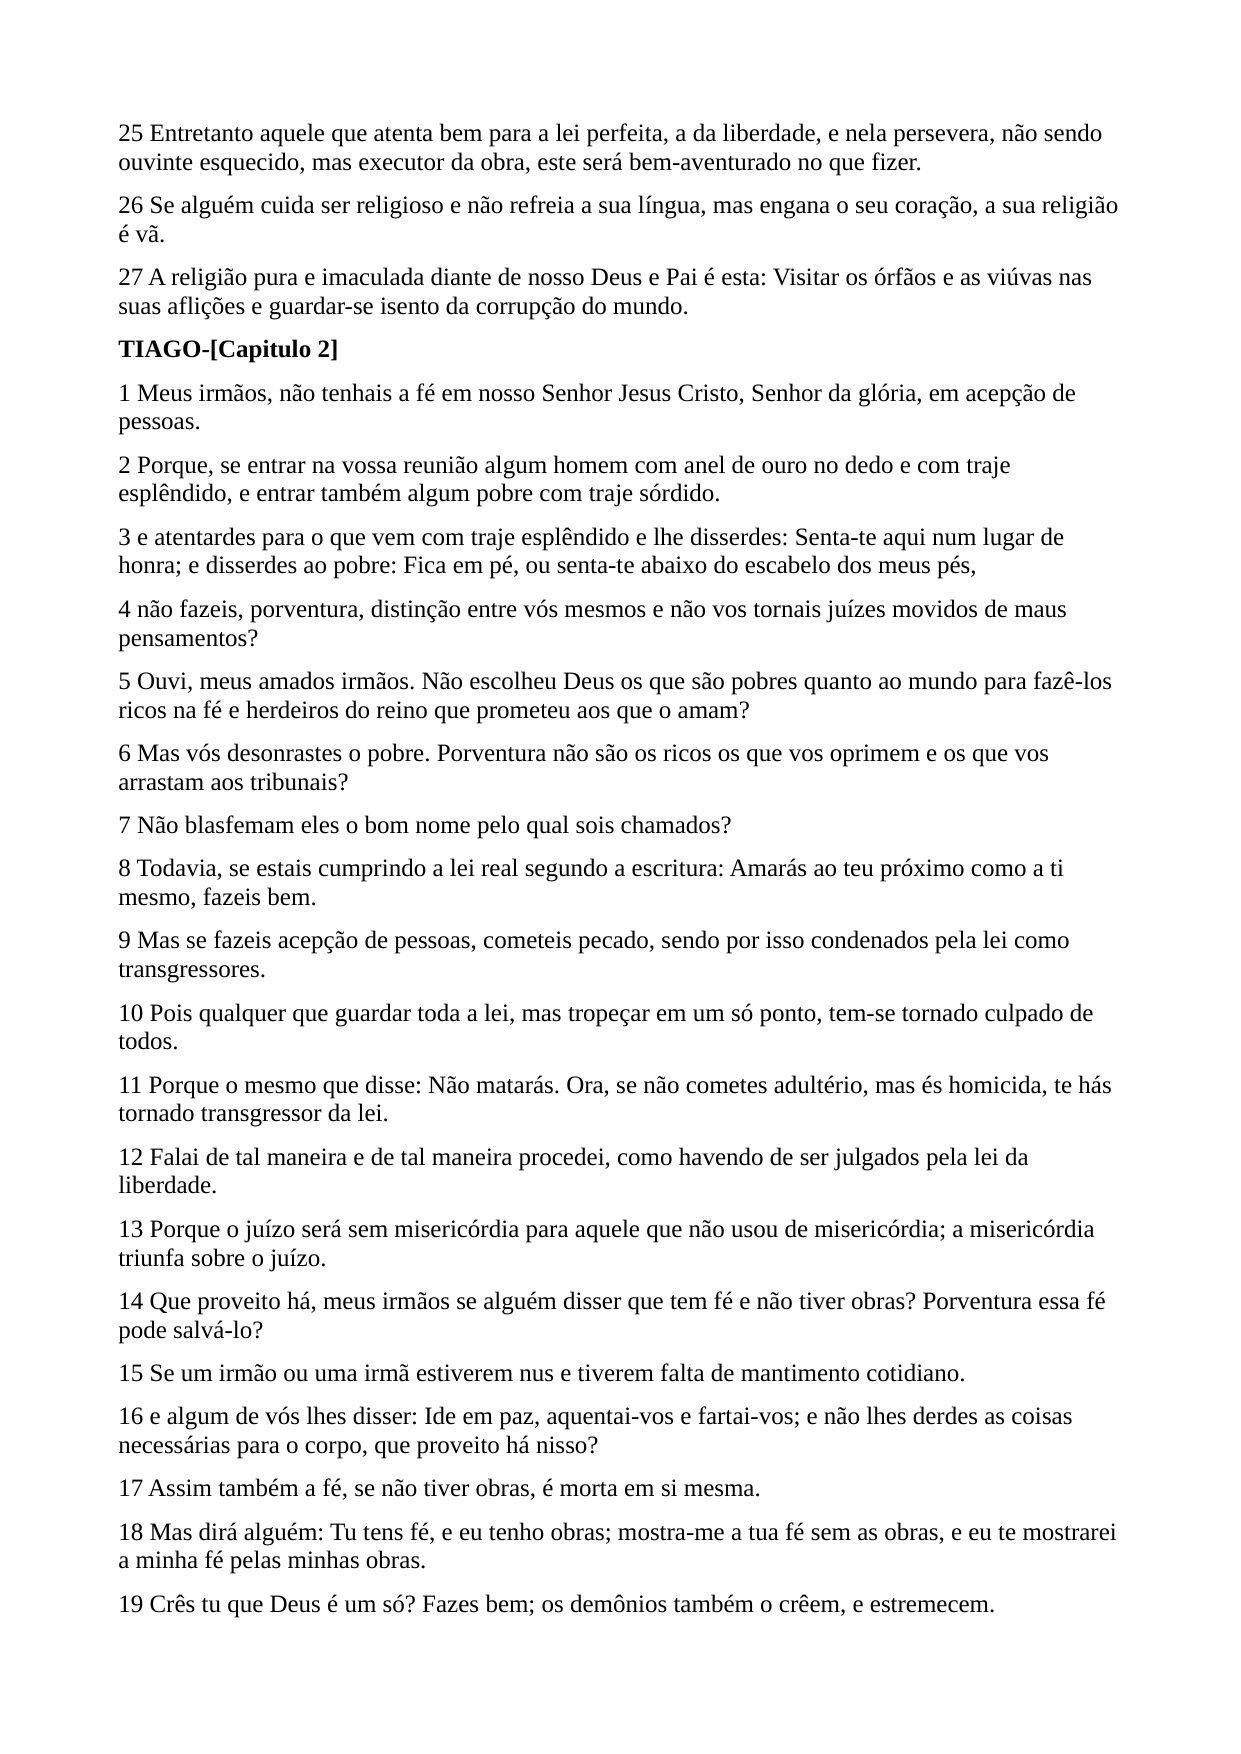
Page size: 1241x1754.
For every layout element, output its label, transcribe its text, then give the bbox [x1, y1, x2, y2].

text 12 Falai de tal maneira e de tal maneira procedei, como havendo de ser julgados pela lei da liberdade. [118, 1142, 1122, 1199]
text 5 Ouvi, meus amados irmãos. Não escolheu Deus os que são pobres quanto ao mundo para fazê-los ricos na fé e herdeiros do reino que prometeu aos que o amam? [118, 666, 1122, 723]
text 10 Pois qualquer que guardar toda a lei, mas tropeçar em um só ponto, tem-se tornado culpado de todos. [118, 998, 1122, 1055]
text 18 Mas dirá alguém: Tu tens fé, e eu tenho obras; mostra-me a tua fé sem as obras, e eu te mostrarei a minha fé pelas minhas obras. [118, 1517, 1122, 1574]
text 1 Meus irmãos, não tenhais a fé em nosso Senhor Jesus Cristo, Senhor da glória, em acepção de pessoas. [118, 378, 1122, 435]
text TIAGO-[Capitulo 2] [118, 334, 1122, 363]
text 14 Que proveito há, meus irmãos se alguém disser que tem fé e não tiver obras? Porventura essa fé pode salvá-lo? [118, 1286, 1122, 1343]
text 4 não fazeis, porventura, distinção entre vós mesmos e não vos tornais juízes movidos de maus pensamentos? [118, 594, 1122, 651]
text 2 Porque, se entrar na vossa reunião algum homem com anel de ouro no dedo e com traje esplêndido, e entrar também algum pobre com traje sórdido. [118, 450, 1122, 507]
text 16 e algum de vós lhes disser: Ide em paz, aquentai-vos e fartai-vos; e não lhes derdes as coisas necessárias para o corpo, que proveito há nisso? [118, 1401, 1122, 1459]
text 8 Todavia, se estais cumprindo a lei real segundo a escritura: Amarás ao teu próximo como a ti mesmo, fazeis bem. [118, 853, 1122, 911]
text 17 Assim também a fé, se não tiver obras, é morta em si mesma. [118, 1473, 1122, 1502]
text 27 A religião pura e imaculada diante de nosso Deus e Pai é esta: Visitar os órfãos e as viúvas nas suas aflições e guardar-se isento da corrupção do mundo. [118, 262, 1122, 320]
text 19 Crês tu que Deus é um só? Fazes bem; os demônios também o crêem, e estremecem. [118, 1589, 1122, 1618]
text 25 Entretanto aquele que atenta bem para a lei perfeita, a da liberdade, e nela persevera, não sendo ouvinte esquecido, mas executor da obra, este será bem-aventurado no que fizer. [118, 118, 1122, 176]
text 26 Se alguém cuida ser religioso e não refreia a sua língua, mas engana o seu coração, a sua religião é vã. [118, 190, 1122, 248]
text 6 Mas vós desonrastes o pobre. Porventura não são os ricos os que vos oprimem e os que vos arrastam aos tribunais? [118, 738, 1122, 796]
text 13 Porque o juízo será sem misericórdia para aquele que não usou de misericórdia; a misericórdia triunfa sobre o juízo. [118, 1214, 1122, 1271]
text 9 Mas se fazeis acepção de pessoas, cometeis pecado, sendo por isso condenados pela lei como transgressores. [118, 926, 1122, 983]
text 7 Não blasfemam eles o bom nome pelo qual sois chamados? [118, 810, 1122, 839]
text 15 Se um irmão ou uma irmã estiverem nus e tiverem falta de mantimento cotidiano. [118, 1358, 1122, 1387]
text 11 Porque o mesmo que disse: Não matarás. Ora, se não cometes adultério, mas és homicida, te hás tornado transgressor da lei. [118, 1070, 1122, 1127]
text 3 e atentardes para o que vem com traje esplêndido e lhe disserdes: Senta-te aqui num lugar de honra; e disserdes ao pobre: Fica em pé, ou senta-te abaixo do escabelo dos meus pés, [118, 522, 1122, 579]
